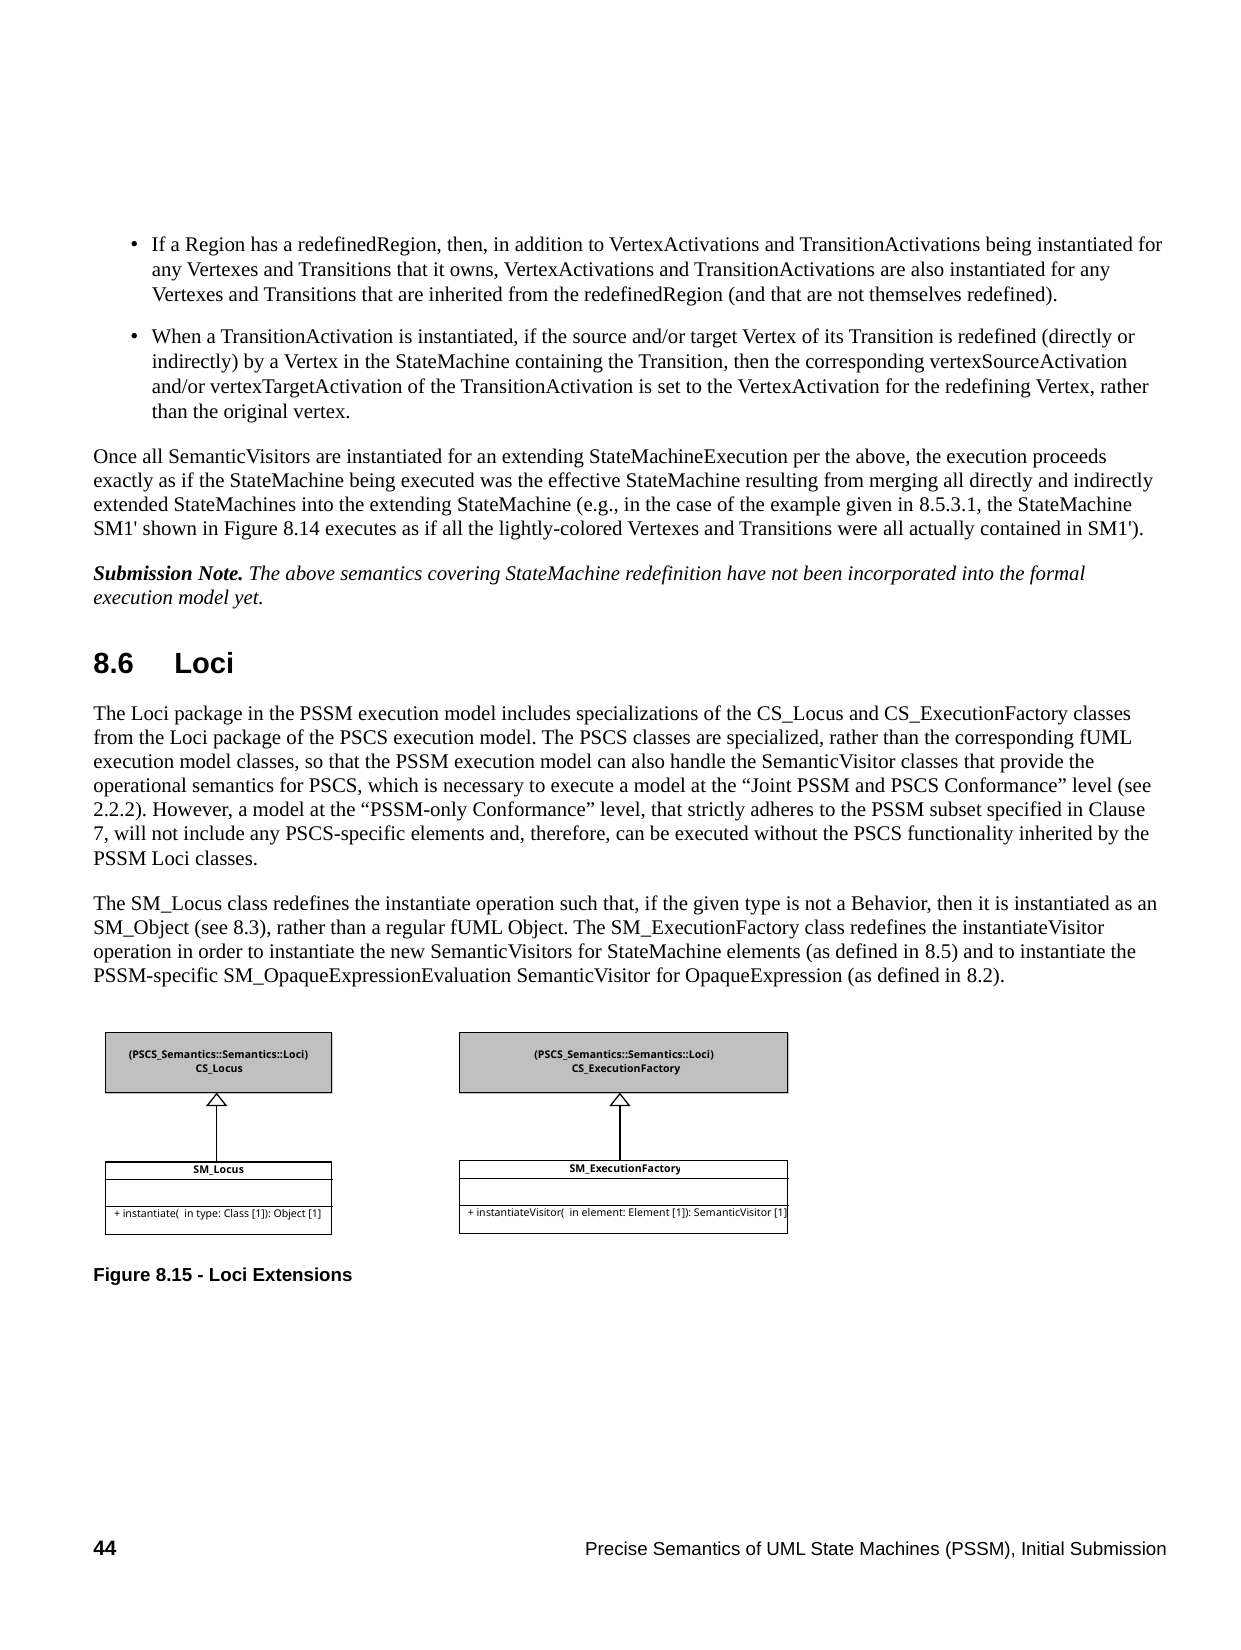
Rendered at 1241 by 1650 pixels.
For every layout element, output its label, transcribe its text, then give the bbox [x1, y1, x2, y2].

text The SM_Locus class redefines the instantiate operation such that, if the given type is not a Behavior, then it is instantiated as an SM_Object (see 8.3), rather than a regular fUML Object. The SM_ExecutionFactory class redefines the instantiateVisitor operation in order to instantiate the new SemanticVisitors for StateMachine elements (as defined in 8.5) and to instantiate the PSSM-specific SM_OpaqueExpressionEvaluation SemanticVisitor for OpaqueExpression (as defined in 8.2). [93, 891, 1164, 987]
text Once all SemanticVisitors are instantiated for an extending StateMachineExecution per the above, the execution proceeds exactly as if the StateMachine being executed was the effective StateMachine resulting from merging all directly and indirectly extended StateMachines into the extending StateMachine (e.g., in the case of the example given in 8.5.3.1, the StateMachine SM1' shown in Figure 8.14 executes as if all the lightly-colored Vertexes and Transitions were all actually contained in SM1'). [93, 444, 1164, 540]
text The Loci package in the PSSM execution model includes specializations of the CS_Locus and CS_ExecutionFactory classes from the Loci package of the PSCS execution model. The PSCS classes are specialized, rather than the corresponding fUML execution model classes, so that the PSSM execution model can also handle the SemanticVisitor classes that provide the operational semantics for PSCS, which is necessary to execute a model at the “Joint PSSM and PSCS Conformance” level (see 2.2.2). However, a model at the “PSSM-only Conformance” level, that strictly adheres to the PSSM subset specified in Clause 7, will not include any PSCS-specific elements and, therefore, can be executed without the PSCS functionality inherited by the PSSM Loci classes. [93, 701, 1164, 869]
text Figure 8.15 - Loci Extensions [93, 1264, 903, 1286]
subtitle Loci [93, 644, 1164, 680]
list When a TransitionActivation is instantiated, if the source and/or target Vertex of its Transition is redefined (directly or indirectly) by a Vertex in the StateMachine containing the Transition, then the corresponding vertexSourceActivation and/or vertexTargetActivation of the TransitionActivation is set to the VertexActivation for the redefining Vertex, rather than the original vertex. [131, 323, 1164, 423]
text Submission Note. The above semantics covering StateMachine redefinition have not been incorporated into the formal execution model yet. [93, 561, 1164, 609]
list If a Region has a redefinedRegion, then, in addition to VertexActivations and TransitionActivations being instantiated for any Vertexes and Transitions that it owns, VertexActivations and TransitionActivations are also instantiated for any Vertexes and Transitions that are inherited from the redefinedRegion (and that are not themselves redefined). [131, 231, 1164, 306]
